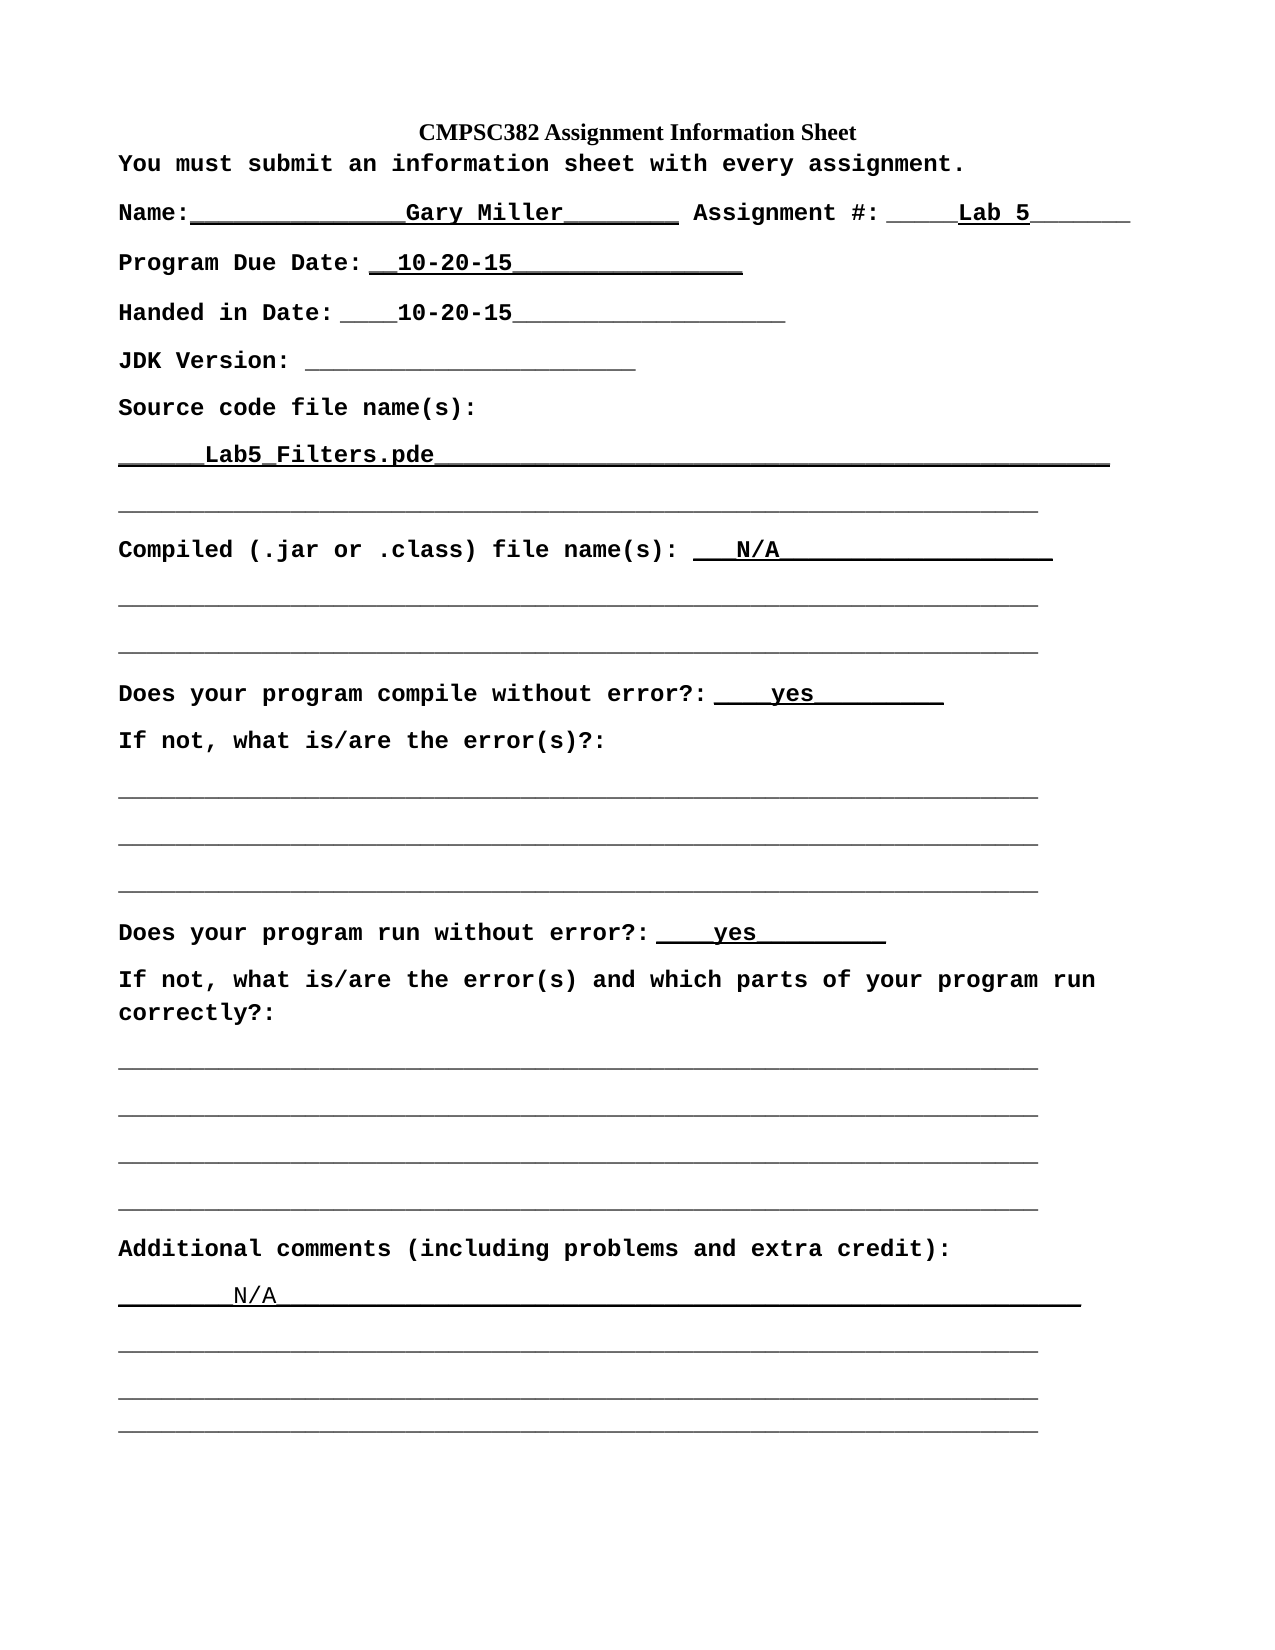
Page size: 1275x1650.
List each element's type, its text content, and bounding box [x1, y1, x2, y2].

text ________________________________________________________________ [118, 776, 1157, 803]
text ________________________________________________________________ [118, 1094, 1157, 1122]
text If not, what is/are the error(s)?: [118, 729, 1157, 756]
text Compiled (.jar or .class) file name(s): ___N/A___________________ [118, 537, 1157, 564]
text Name:_______________Gary Miller________ Assignment #: _____Lab 5_______ [118, 198, 1157, 228]
text ________________________________________________________________ [118, 870, 1157, 897]
text You must submit an information sheet with every assignment. [118, 151, 1157, 178]
text ________________________________________________________________ [118, 1047, 1157, 1074]
text ________________________________________________________________ [118, 1330, 1157, 1358]
text ________________________________________________________________ [118, 1142, 1157, 1169]
text CMPSC382 Assignment Information Sheet [118, 118, 1157, 146]
text ________________________________________________________________ [118, 1189, 1157, 1216]
text Does your program run without error?: ____yes_________ [118, 917, 1157, 947]
text ________________________________________________________________ [118, 632, 1157, 659]
text ________________________________________________________________ [118, 1378, 1157, 1405]
text ________________________________________________________________ [118, 584, 1157, 612]
text Handed in Date: ____10-20-15___________________ [118, 298, 1157, 328]
text ________________________________________________________________ [118, 823, 1157, 850]
text JDK Version: _______________________ [118, 348, 1157, 376]
text ________N/A________________________________________________________ [118, 1283, 1157, 1310]
text ______Lab5_Filters.pde_______________________________________________ [118, 443, 1157, 470]
text Additional comments (including problems and extra credit): [118, 1236, 1157, 1263]
text ________________________________________________________________ [118, 1410, 1157, 1437]
text Source code file name(s): [118, 396, 1157, 423]
text Does your program compile without error?: ____yes_________ [118, 679, 1157, 708]
text If not, what is/are the error(s) and which parts of your program run correctly?: [118, 967, 1157, 1027]
text Program Due Date: __10-20-15________________ [118, 248, 1157, 278]
text ________________________________________________________________ [118, 490, 1157, 517]
